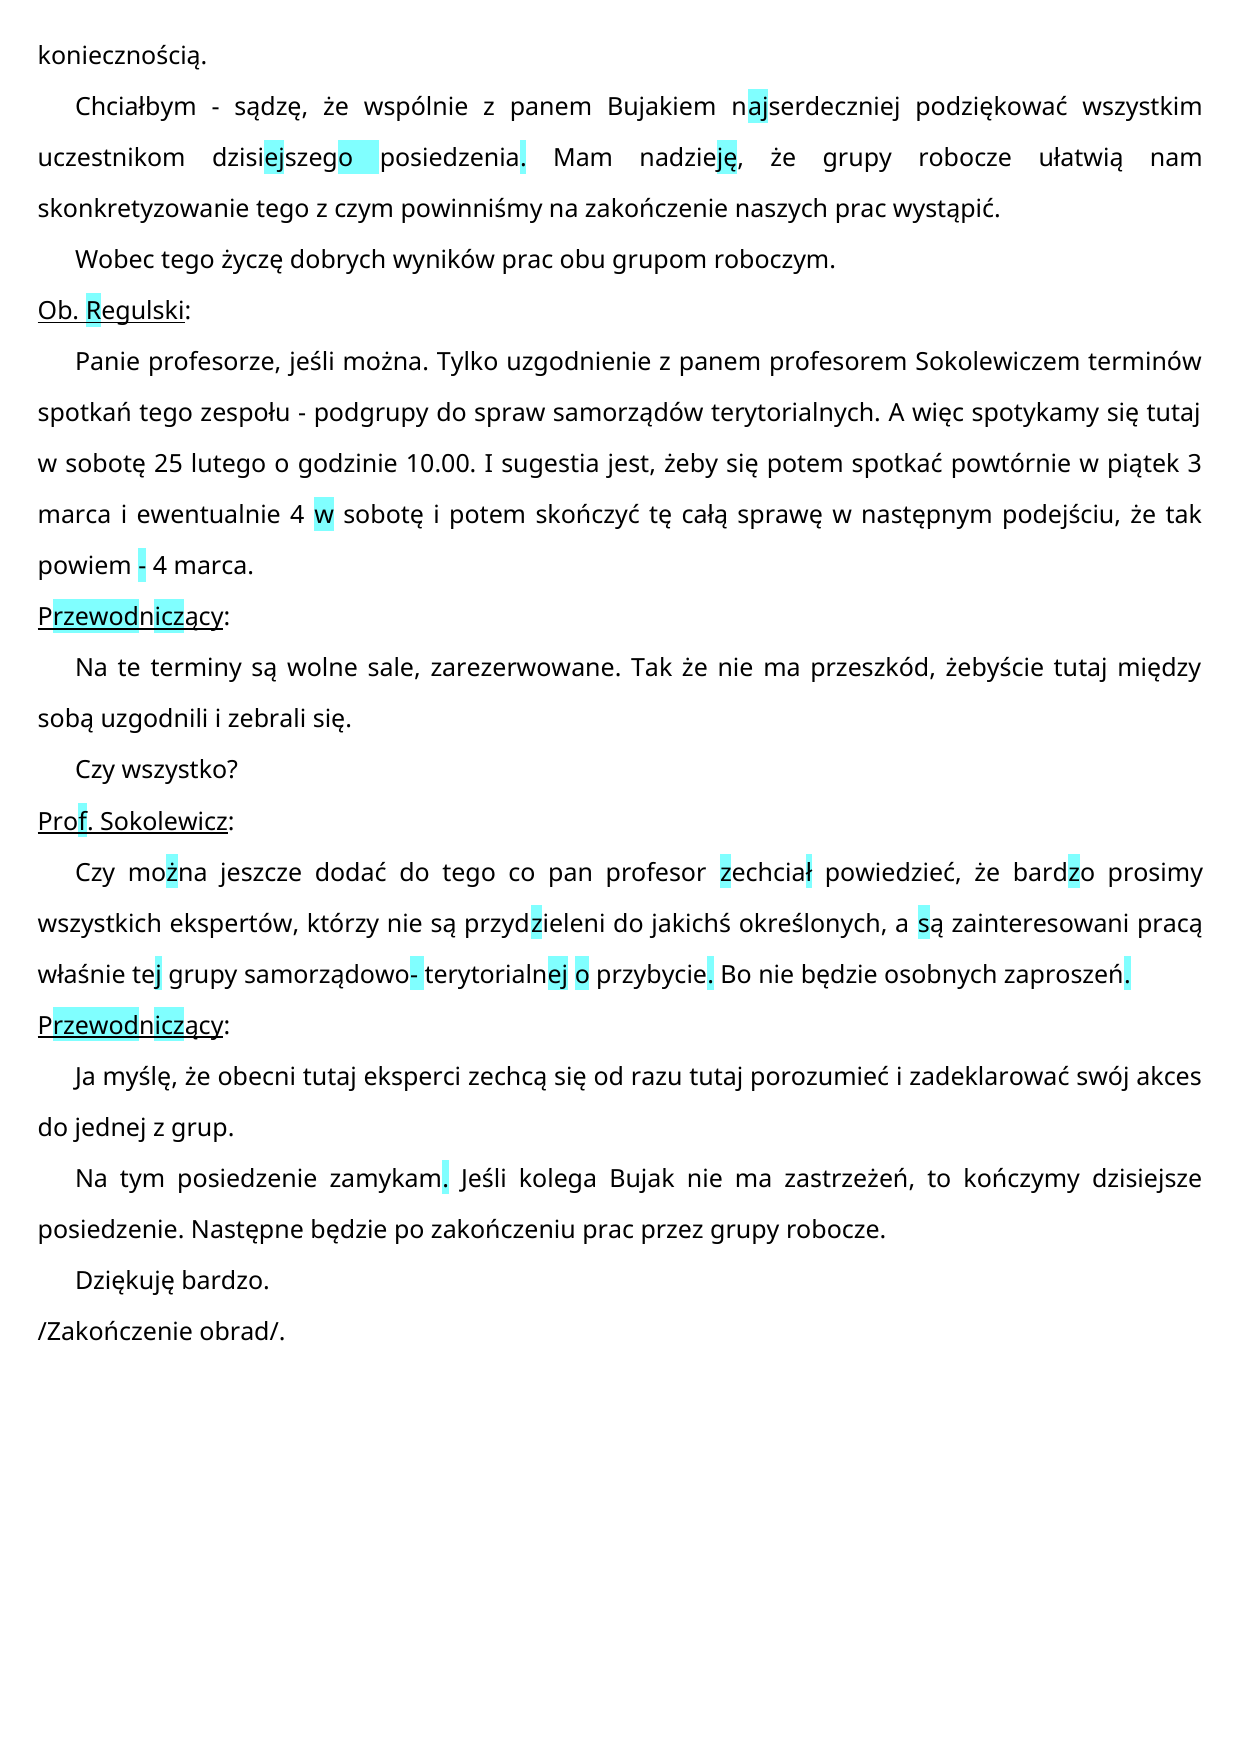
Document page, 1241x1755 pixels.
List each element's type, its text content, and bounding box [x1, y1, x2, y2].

text Prof. Sokolewicz: [37, 803, 1203, 837]
text Czy można jeszcze dodać do tego co pan profesor zechciał powiedzieć, że bardzo prosimy wszystkich ekspertów, którzy nie są przydzieleni do jakichś określonych, a są zainteresowani pracą właśnie tej grupy samorządowo- terytorialnej o przybycie. Bo nie będzie osobnych zaproszeń. [37, 854, 1203, 990]
text Na te terminy są wolne sale, zarezerwowane. Tak że nie ma przeszkód, żebyście tutaj między sobą uzgodnili i zebrali się. [37, 650, 1203, 735]
text Przewodniczący: [37, 599, 1203, 633]
text Czy wszystko? [37, 752, 1203, 786]
text Chciałbym - sądzę, że wspólnie z panem Bujakiem najserdeczniej podziękować wszystkim uczestnikom dzisiejszego posiedzenia. Mam nadzieję, że grupy robocze ułatwią nam skonkretyzowanie tego z czym powinniśmy na zakończenie naszych prac wystąpić. [37, 88, 1203, 225]
text Ob. Regulski: [37, 293, 1203, 327]
text Na tym posiedzenie zamykam. Jeśli kolega Bujak nie ma zastrzeżeń, to kończymy dzisiejsze posiedzenie. Następne będzie po zakończeniu prac przez grupy robocze. [37, 1160, 1203, 1246]
text Przewodniczący: [37, 1007, 1203, 1041]
text Ja myślę, że obecni tutaj eksperci zechcą się od razu tutaj porozumieć i zadeklarować swój akces do jednej z grup. [37, 1058, 1203, 1143]
text Panie profesorze, jeśli można. Tylko uzgodnienie z panem profesorem Sokolewiczem terminów spotkań tego zespołu - podgrupy do spraw samorządów terytorialnych. A więc spotykamy się tutaj w sobotę 25 lutego o godzinie 10.00. I sugestia jest, żeby się potem spotkać powtórnie w piątek 3 marca i ewentualnie 4 w sobotę i potem skończyć tę całą sprawę w następnym podejściu, że tak powiem - 4 marca. [37, 344, 1203, 582]
text Dziękuję bardzo. [37, 1262, 1203, 1297]
text Wobec tego życzę dobrych wyników prac obu grupom roboczym. [37, 242, 1203, 276]
text /Zakończenie obrad/. [37, 1313, 1203, 1348]
text koniecznością. [37, 37, 1203, 72]
